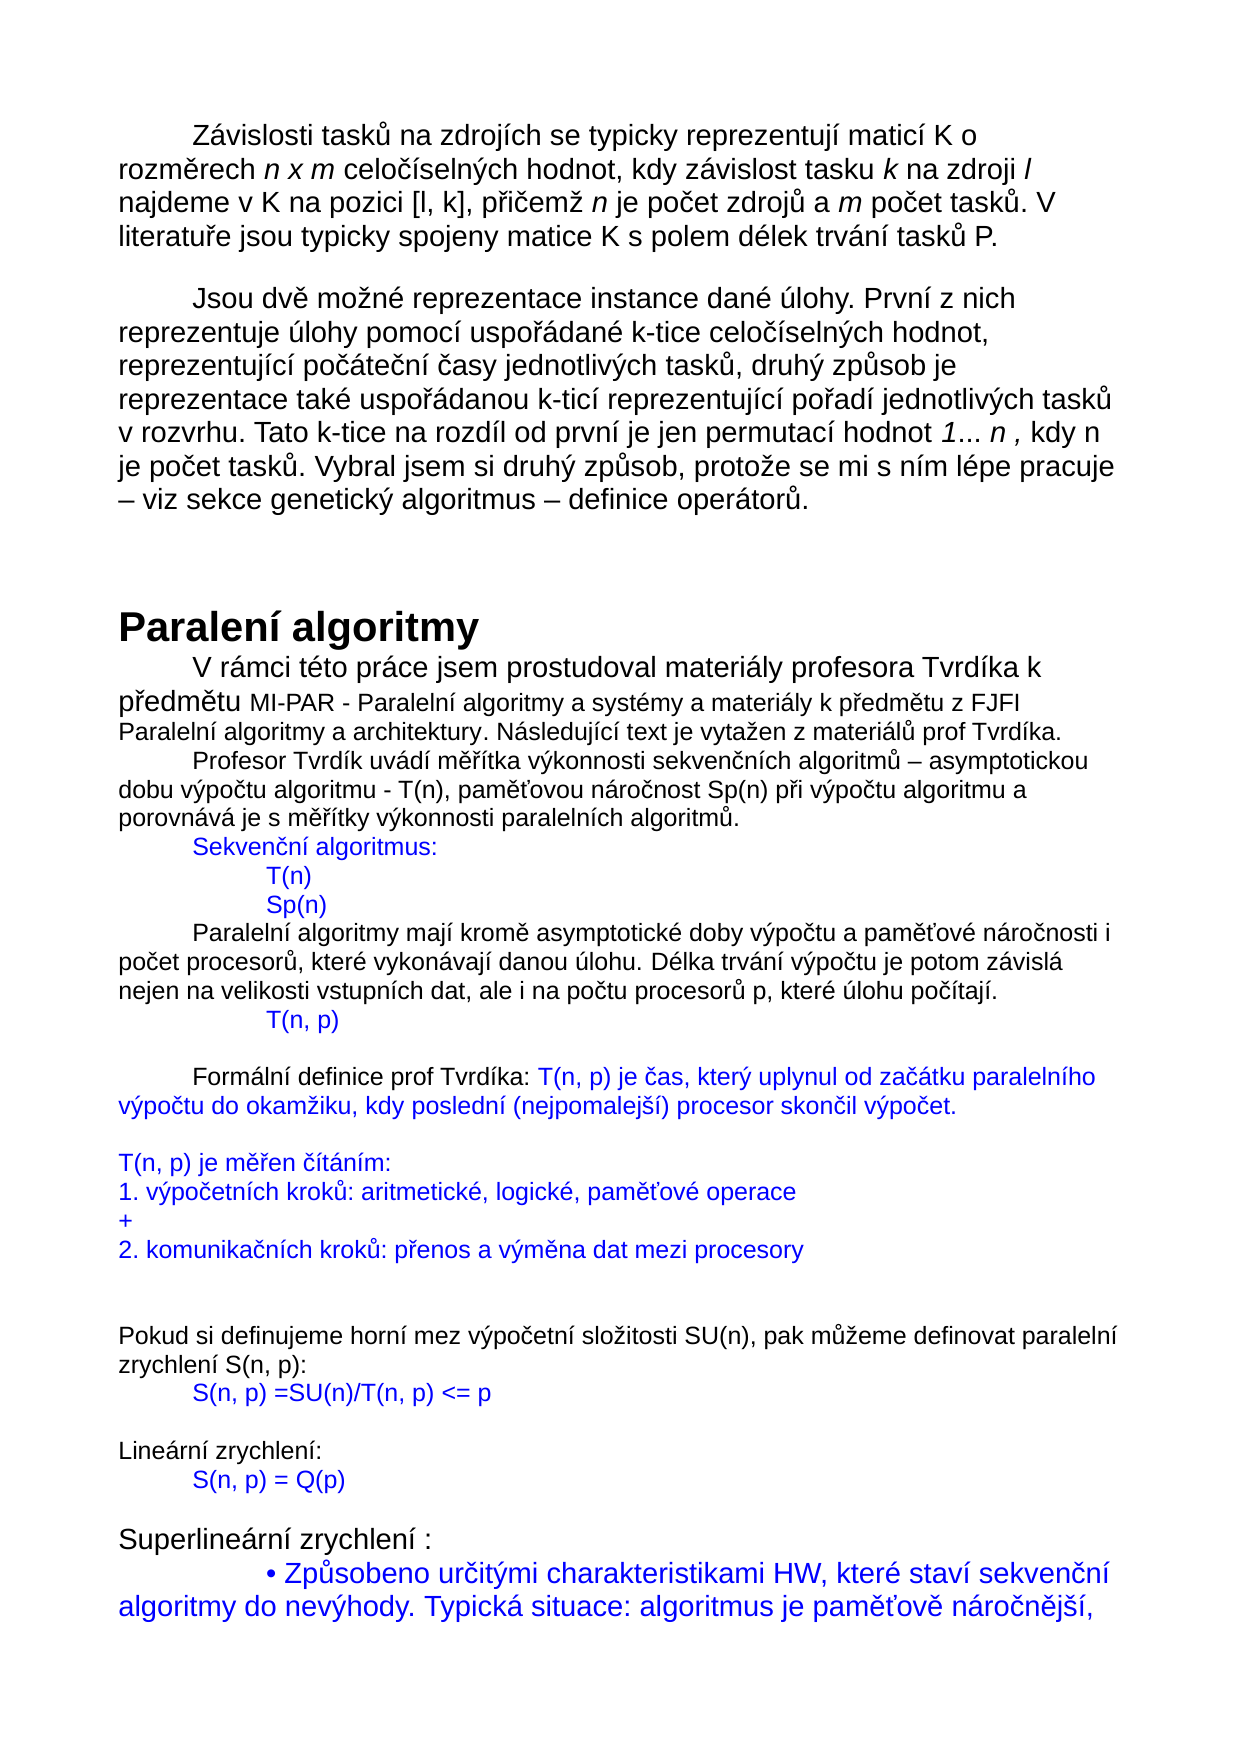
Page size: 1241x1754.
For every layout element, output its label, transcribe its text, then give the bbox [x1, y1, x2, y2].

text S(n, p) =SU(n)/T(n, p) <= p [118, 1378, 1122, 1407]
text Sekvenční algoritmus: [118, 832, 1122, 861]
text Lineární zrychlení: [118, 1436, 1122, 1464]
text • Způsobeno určitými charakteristikami HW, které staví sekvenční algoritmy do nevýhody. Typická situace: algoritmus je paměťově náročnější, [118, 1556, 1122, 1623]
text Superlineární zrychlení : [118, 1522, 1122, 1556]
text Sp(n) [118, 889, 1122, 918]
text S(n, p) = Q(p) [118, 1464, 1122, 1493]
text V rámci této práce jsem prostudoval materiály profesora Tvrdíka k předmětu MI-PAR - Paralelní algoritmy a systémy a materiály k předmětu z FJFI Paralelní algoritmy a architektury. Následující text je vytažen z materiálů prof Tvrdíka. Profesor Tvrdík uvádí měřítka výkonnosti sekvenčních algoritmů – asymptotickou dobu výpočtu algoritmu - T(n), paměťovou náročnost Sp(n) při výpočtu algoritmu a porovnává je s měřítky výkonnosti paralelních algoritmů. [118, 650, 1122, 832]
text Pokud si definujeme horní mez výpočetní složitosti SU(n), pak můžeme definovat paralelní zrychlení S(n, p): [118, 1321, 1122, 1378]
text Paralelní algoritmy mají kromě asymptotické doby výpočtu a paměťové náročnosti i počet procesorů, které vykonávají danou úlohu. Délka trvání výpočtu je potom závislá nejen na velikosti vstupních dat, ale i na počtu procesorů p, které úlohu počítají. [118, 918, 1122, 1004]
text Závislosti tasků na zdrojích se typicky reprezentují maticí K o rozměrech n x m celočíselných hodnot, kdy závislost tasku k na zdroji l najdeme v K na pozici [l, k], přičemž n je počet zdrojů a m počet tasků. V literatuře jsou typicky spojeny matice K s polem délek trvání tasků P. [118, 118, 1122, 252]
text Jsou dvě možné reprezentace instance dané úlohy. První z nich reprezentuje úlohy pomocí uspořádané k-tice celočíselných hodnot, reprezentující počáteční časy jednotlivých tasků, druhý způsob je reprezentace také uspořádanou k-ticí reprezentující pořadí jednotlivých tasků v rozvrhu. Tato k-tice na rozdíl od první je jen permutací hodnot 1... n , kdy n je počet tasků. Vybral jsem si druhý způsob, protože se mi s ním lépe pracuje – viz sekce genetický algoritmus – definice operátorů. [118, 281, 1122, 516]
text + [118, 1206, 1122, 1234]
text T(n, p) je měřen čítáním: [118, 1148, 1122, 1177]
text 2. komunikačních kroků: přenos a výměna dat mezi procesory [118, 1234, 1122, 1263]
text T(n) [118, 861, 1122, 889]
text T(n, p) [118, 1004, 1122, 1033]
text 1. výpočetních kroků: aritmetické, logické, paměťové operace [118, 1177, 1122, 1206]
text Formální definice prof Tvrdíka: T(n, p) je čas, který uplynul od začátku paralelního výpočtu do okamžiku, kdy poslední (nejpomalejší) procesor skončil výpočet. [118, 1062, 1122, 1119]
text Paralení algoritmy [118, 602, 1122, 650]
